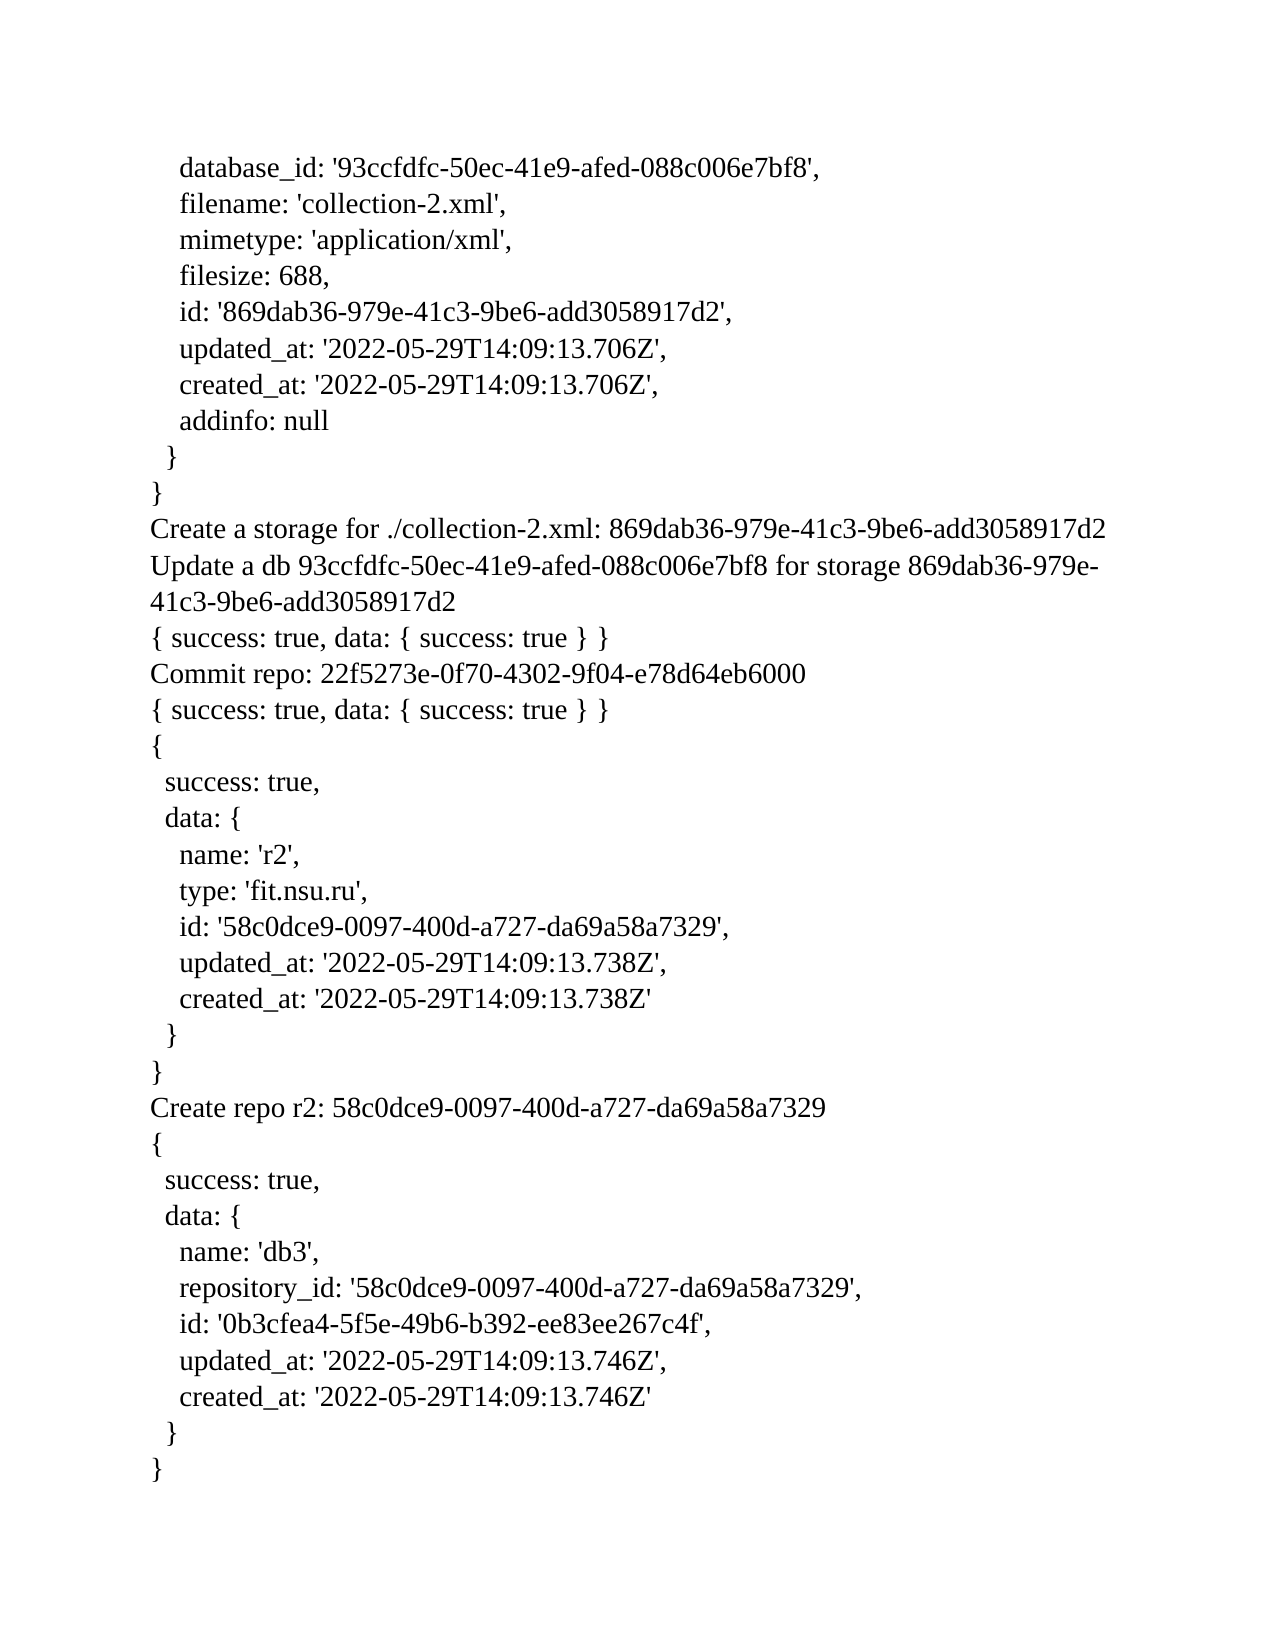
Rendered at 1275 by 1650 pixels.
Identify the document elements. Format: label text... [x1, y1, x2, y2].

list repository_id: '58c0dce9-0097-400d-a727-da69a58a7329', [150, 1271, 1125, 1304]
list updated_at: '2022-05-29T14:09:13.738Z', [150, 945, 1125, 979]
list filename: 'collection-2.xml', [150, 186, 1125, 220]
list { success: true, data: { success: true } } [150, 692, 1125, 726]
list data: { [150, 1198, 1125, 1232]
list id: '0b3cfea4-5f5e-49b6-b392-ee83ee267c4f', [150, 1307, 1125, 1340]
list created_at: '2022-05-29T14:09:13.746Z' [150, 1379, 1125, 1412]
list Create repo r2: 58c0dce9-0097-400d-a727-da69a58a7329 [150, 1090, 1125, 1123]
list Update a db 93ccfdfc-50ec-41e9-afed-088c006e7bf8 for storage 869dab36-979e-41c3-9be6-add3058917d2 [150, 548, 1125, 617]
list name: 'db3', [150, 1234, 1125, 1268]
list Commit repo: 22f5273e-0f70-4302-9f04-e78d64eb6000 [150, 656, 1125, 689]
list } [150, 1451, 1125, 1485]
list } [150, 1054, 1125, 1087]
list { success: true, data: { success: true } } [150, 620, 1125, 653]
list name: 'r2', [150, 837, 1125, 870]
list addinfo: null [150, 403, 1125, 437]
list updated_at: '2022-05-29T14:09:13.706Z', [150, 331, 1125, 364]
list updated_at: '2022-05-29T14:09:13.746Z', [150, 1343, 1125, 1376]
list success: true, [150, 1162, 1125, 1196]
list mimetype: 'application/xml', [150, 222, 1125, 256]
list type: 'fit.nsu.ru', [150, 873, 1125, 906]
list } [150, 475, 1125, 509]
list success: true, [150, 764, 1125, 798]
list { [150, 728, 1125, 762]
list id: '58c0dce9-0097-400d-a727-da69a58a7329', [150, 909, 1125, 943]
list { [150, 1126, 1125, 1159]
list data: { [150, 801, 1125, 834]
list created_at: '2022-05-29T14:09:13.706Z', [150, 367, 1125, 400]
list Create a storage for ./collection-2.xml: 869dab36-979e-41c3-9be6-add3058917d2 [150, 511, 1125, 545]
list filesize: 688, [150, 258, 1125, 292]
list database_id: '93ccfdfc-50ec-41e9-afed-088c006e7bf8', [150, 150, 1125, 183]
list } [150, 1415, 1125, 1449]
list id: '869dab36-979e-41c3-9be6-add3058917d2', [150, 294, 1125, 328]
list } [150, 439, 1125, 473]
list } [150, 1017, 1125, 1051]
list created_at: '2022-05-29T14:09:13.738Z' [150, 981, 1125, 1015]
